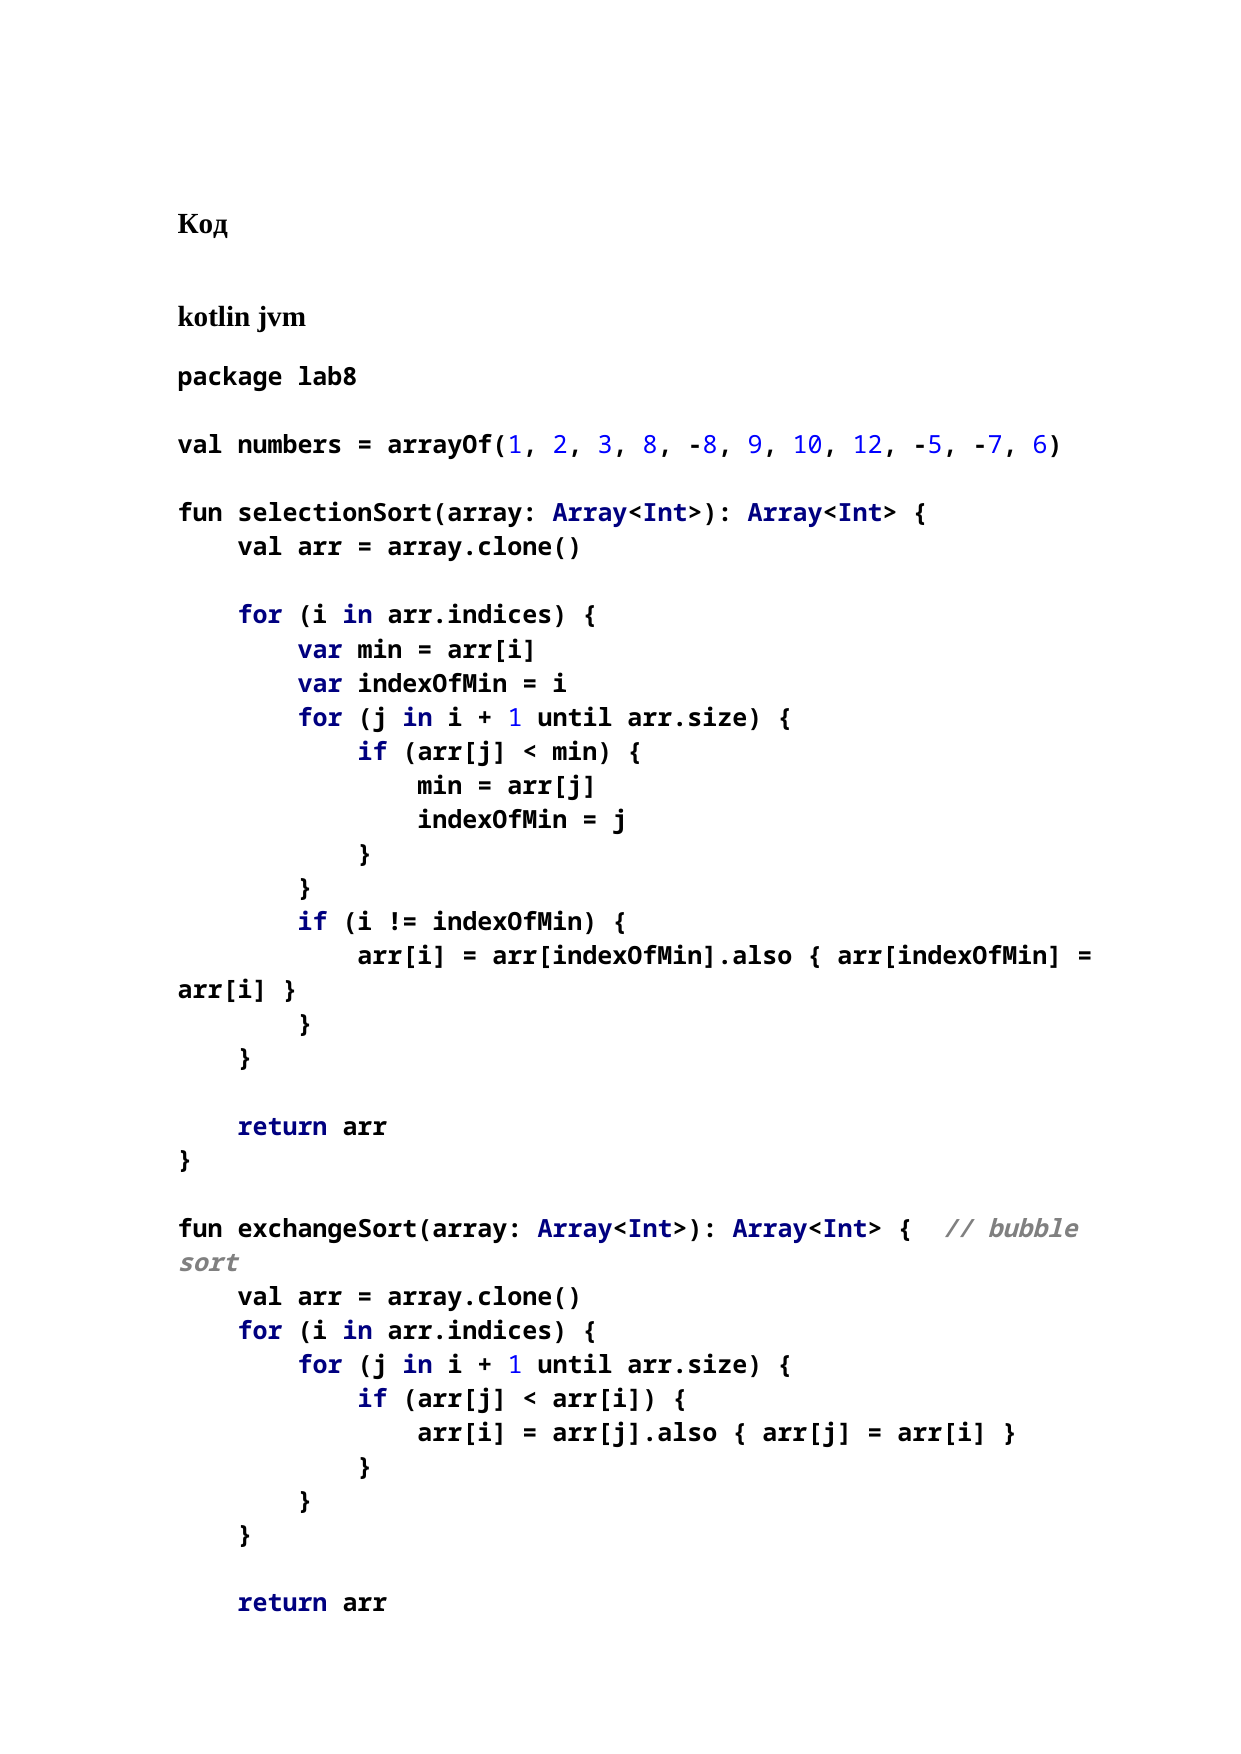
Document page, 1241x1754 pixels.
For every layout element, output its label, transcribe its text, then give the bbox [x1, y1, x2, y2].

text } [177, 1142, 1152, 1176]
text if (i != indexOfMin) { [177, 904, 1152, 938]
text val arr = array.clone() [177, 529, 1152, 563]
text kotlin jvm [177, 299, 1152, 333]
text fun exchangeSort(array: Array<Int>): Array<Int> { // bubble sort [177, 1210, 1152, 1278]
text return arr [177, 1585, 1152, 1619]
text arr[i] = arr[indexOfMin].also { arr[indexOfMin] = arr[i] } [177, 938, 1152, 1006]
text } [177, 1483, 1152, 1517]
text val numbers = arrayOf(1, 2, 3, 8, -8, 9, 10, 12, -5, -7, 6) [177, 427, 1152, 461]
text } [177, 1006, 1152, 1040]
text var indexOfMin = i [177, 665, 1152, 699]
text } [177, 870, 1152, 904]
text var min = arr[i] [177, 631, 1152, 665]
text } [177, 1449, 1152, 1483]
text indexOfMin = j [177, 802, 1152, 836]
text min = arr[j] [177, 767, 1152, 802]
text return arr [177, 1108, 1152, 1142]
text if (arr[j] < arr[i]) { [177, 1381, 1152, 1415]
text val arr = array.clone() [177, 1278, 1152, 1312]
text arr[i] = arr[j].also { arr[j] = arr[i] } [177, 1415, 1152, 1449]
text if (arr[j] < min) { [177, 733, 1152, 767]
text for (j in i + 1 until arr.size) { [177, 1347, 1152, 1381]
text for (i in arr.indices) { [177, 1312, 1152, 1347]
text fun selectionSort(array: Array<Int>): Array<Int> { [177, 495, 1152, 529]
text } [177, 1040, 1152, 1074]
text } [177, 836, 1152, 870]
text } [177, 1517, 1152, 1551]
text Код [177, 207, 1152, 240]
text package lab8 [177, 359, 1152, 393]
text for (i in arr.indices) { [177, 597, 1152, 631]
text for (j in i + 1 until arr.size) { [177, 699, 1152, 733]
